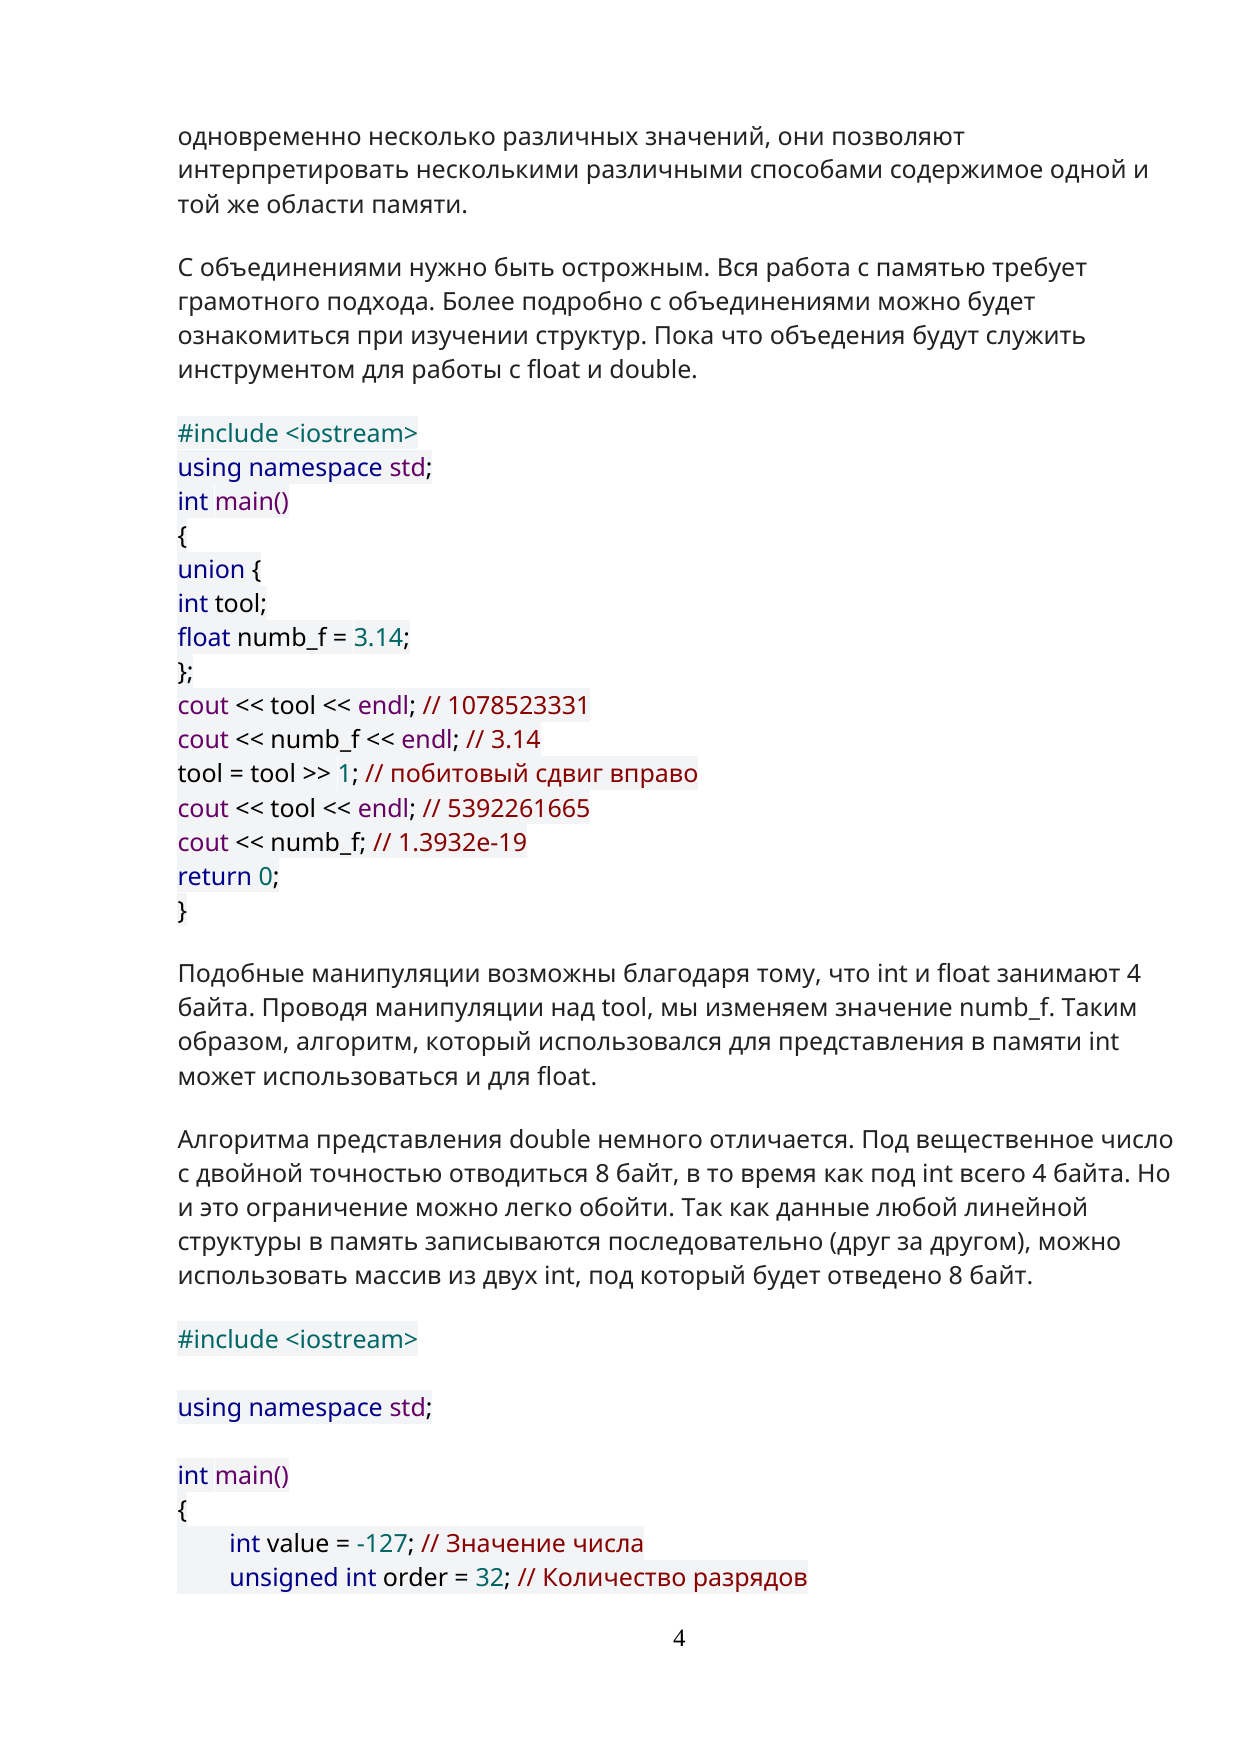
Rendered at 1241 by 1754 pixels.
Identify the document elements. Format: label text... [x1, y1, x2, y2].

subtitle Алгоритма представления double немного отличается. Под вещественное число с двойной точностью отводиться 8 байт, в то время как под int всего 4 байта. Но и это ограничение можно легко обойти. Так как данные любой линейной структуры в память записываются последовательно (друг за другом), можно использовать массив из двух int, под который будет отведено 8 байт. [177, 1122, 1181, 1292]
text cout << numb_f; // 1.3932e-19 [177, 824, 1181, 858]
text #include <iostream> [177, 1321, 1181, 1356]
text { [177, 518, 1181, 552]
text tool = tool >> 1; // побитовый сдвиг вправо [177, 756, 1181, 790]
text using namespace std; [177, 449, 1181, 484]
text float numb_f = 3.14; [177, 620, 1181, 654]
subtitle С объединениями нужно быть острожным. Вся работа с памятью требует грамотного подхода. Более подробно с объединениями можно будет ознакомиться при изучении структур. Пока что объедения будут служить инструментом для работы с float и double. [177, 250, 1181, 386]
text unsigned int order = 32; // Количество разрядов [177, 1560, 1181, 1594]
subtitle Подобные манипуляции возможны благодаря тому, что int и float занимают 4 байта. Проводя манипуляции над tool, мы изменяем значение numb_f. Таким образом, алгоритм, который использовался для представления в памяти int может использоваться и для float. [177, 956, 1181, 1092]
text int tool; [177, 586, 1181, 620]
text #include <iostream> [177, 416, 1181, 449]
text int value = -127; // Значение числа [177, 1526, 1181, 1560]
text int main() [177, 484, 1181, 518]
text return 0; [177, 858, 1181, 892]
text cout << numb_f << endl; // 3.14 [177, 722, 1181, 756]
text int main() [177, 1458, 1181, 1492]
text }; [177, 654, 1181, 688]
text { [177, 1492, 1181, 1526]
text cout << tool << endl; // 5392261665 [177, 790, 1181, 824]
subtitle одновременно несколько различных значений, они позволяют интерпретировать несколькими различными способами содержимое одной и той же области памяти. [177, 118, 1181, 220]
text using namespace std; [177, 1389, 1181, 1424]
text union { [177, 552, 1181, 586]
text } [177, 892, 1181, 926]
text cout << tool << endl; // 1078523331 [177, 688, 1181, 722]
